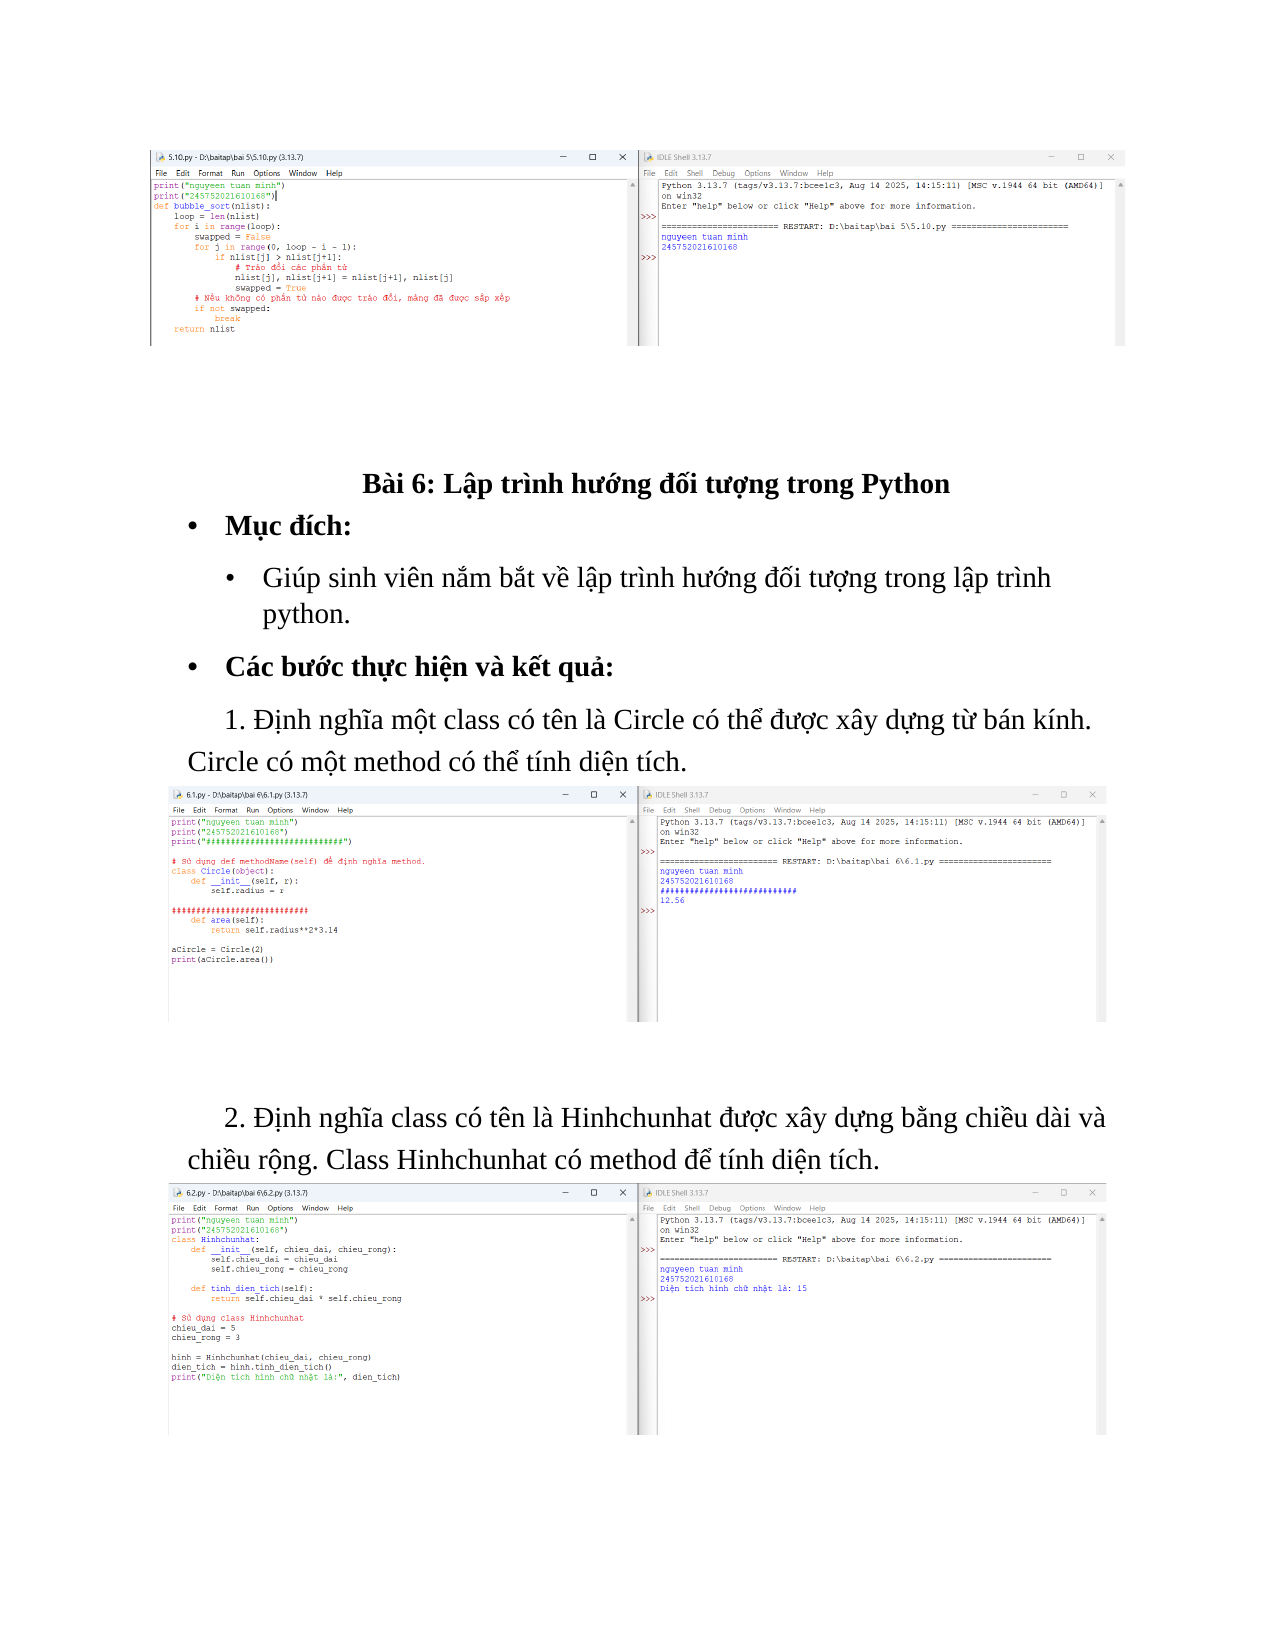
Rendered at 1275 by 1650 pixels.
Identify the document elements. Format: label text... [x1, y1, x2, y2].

list Mục đích: [187, 508, 1125, 541]
text Bài 6: Lập trình hướng đối tượng trong Python [187, 466, 1125, 499]
list Giúp sinh viên nắm bắt về lập trình hướng đối tượng trong lập trình python. [225, 560, 1125, 630]
list Các bước thực hiện và kết quả: [187, 649, 1125, 683]
text 2. Định nghĩa class có tên là Hinhchunhat được xây dựng bằng chiều dài và chiều rộng. Class Hinhchunhat có method để tính diện tích. [187, 1100, 1125, 1176]
picture [168, 1183, 1107, 1435]
text 1. Định nghĩa một class có tên là Circle có thể được xây dựng từ bán kính. Circle có một method có thể tính diện tích. [187, 702, 1125, 778]
picture [150, 150, 1125, 346]
picture [168, 786, 1107, 1022]
